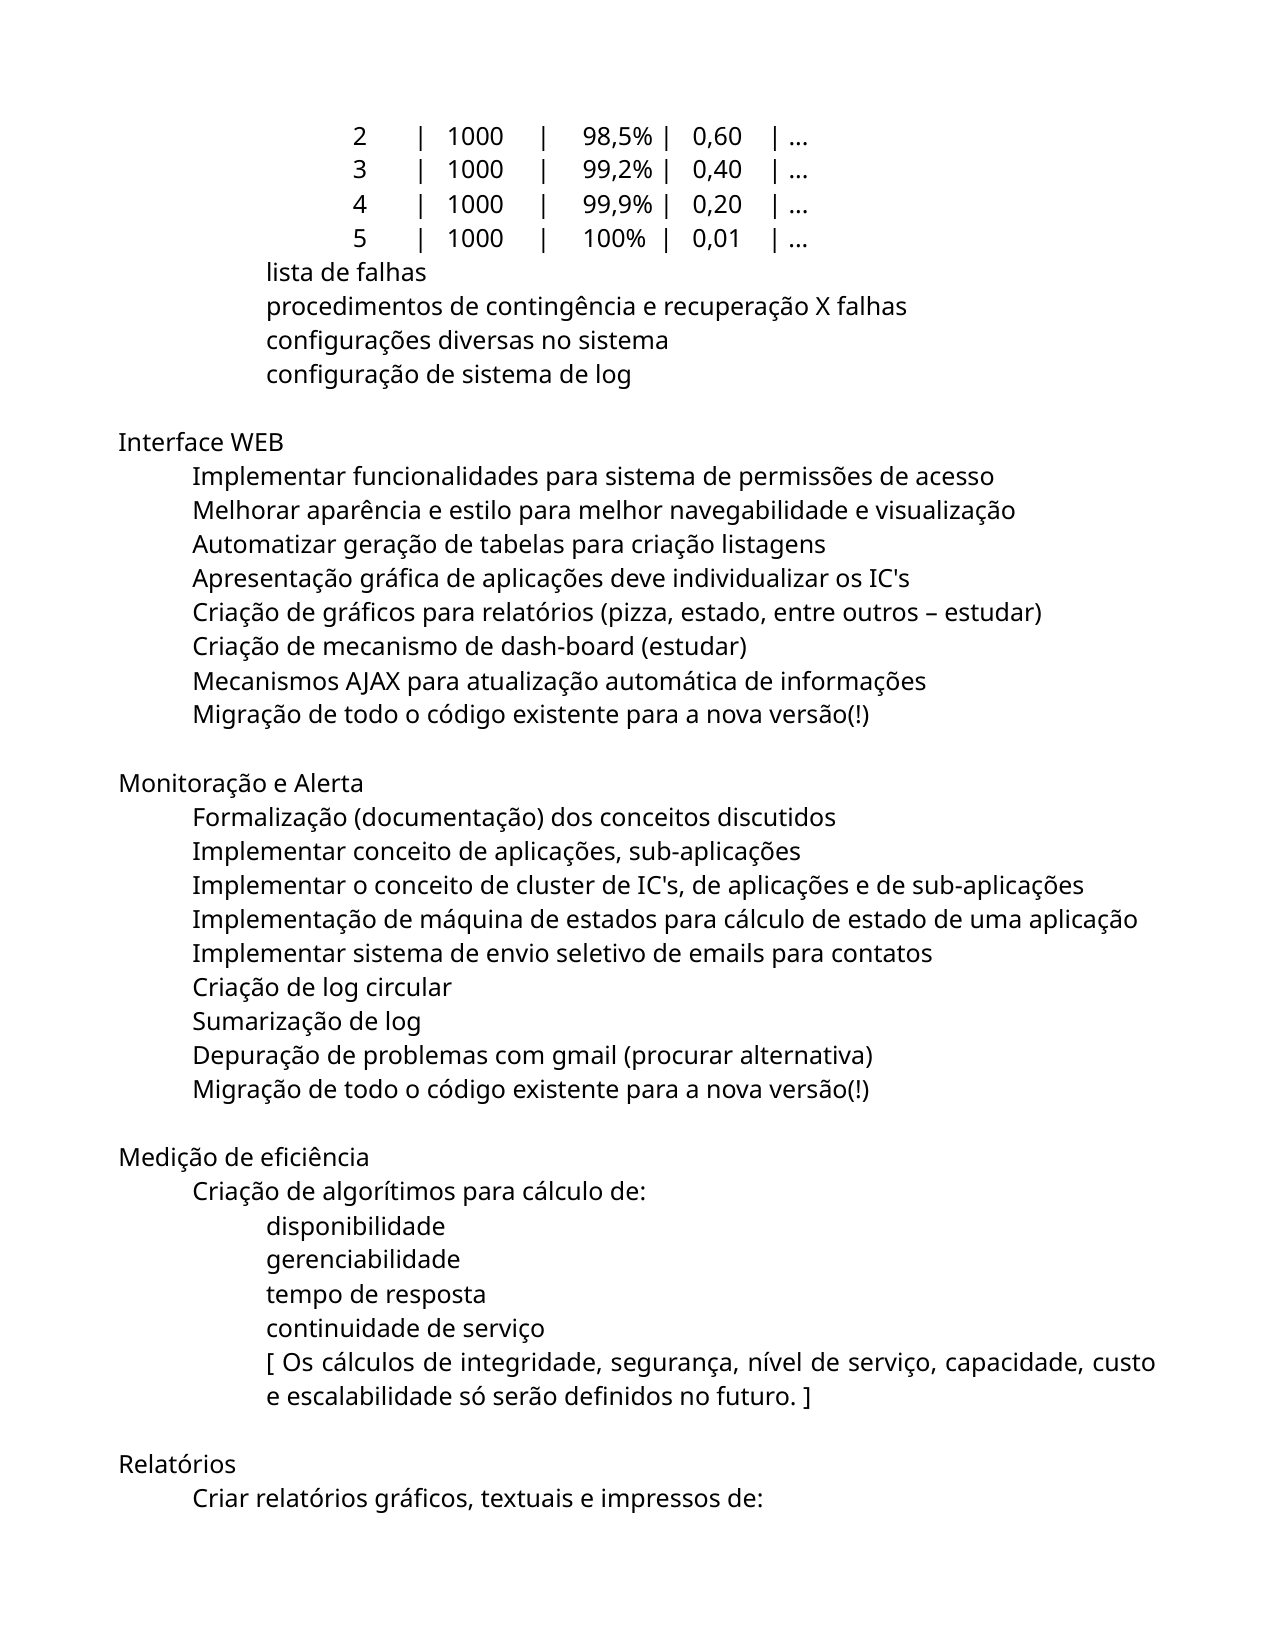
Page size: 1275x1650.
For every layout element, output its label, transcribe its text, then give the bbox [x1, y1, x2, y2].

text Sumarização de log [192, 1004, 1157, 1038]
text configurações diversas no sistema [266, 322, 1157, 357]
text Implementar conceito de aplicações, sub-aplicações [192, 833, 1157, 867]
text procedimentos de contingência e recuperação X falhas [266, 288, 1157, 322]
text Implementação de máquina de estados para cálculo de estado de uma aplicação [192, 902, 1157, 936]
text Implementar o conceito de cluster de IC's, de aplicações e de sub-aplicações [192, 867, 1157, 902]
text Monitoração e Alerta [118, 765, 1157, 799]
text disponibilidade [266, 1208, 1157, 1242]
text Migração de todo o código existente para a nova versão(!) [192, 1072, 1157, 1106]
text 3 | 1000 | 99,2% | 0,40 | ... [340, 152, 1157, 186]
text configuração de sistema de log [266, 357, 1157, 391]
text tempo de resposta [266, 1276, 1157, 1310]
text Criação de algorítimos para cálculo de: [192, 1174, 1157, 1208]
text Relatórios [118, 1447, 1157, 1481]
text Criação de mecanismo de dash-board (estudar) [192, 629, 1157, 663]
text Implementar sistema de envio seletivo de emails para contatos [192, 936, 1157, 970]
text Criação de log circular [192, 970, 1157, 1004]
text gerenciabilidade [266, 1242, 1157, 1276]
text 4 | 1000 | 99,9% | 0,20 | ... [340, 186, 1157, 220]
text Implementar funcionalidades para sistema de permissões de acesso [192, 459, 1157, 493]
text Melhorar aparência e estilo para melhor navegabilidade e visualização [192, 493, 1157, 527]
text continuidade de serviço [266, 1310, 1157, 1344]
text lista de falhas [266, 254, 1157, 288]
text Automatizar geração de tabelas para criação listagens [192, 527, 1157, 561]
text Formalização (documentação) dos conceitos discutidos [192, 799, 1157, 833]
text Mecanismos AJAX para atualização automática de informações [192, 663, 1157, 697]
text Depuração de problemas com gmail (procurar alternativa) [192, 1038, 1157, 1072]
text Medição de eficiência [118, 1140, 1157, 1174]
text Criação de gráficos para relatórios (pizza, estado, entre outros – estudar) [192, 595, 1157, 629]
text 5 | 1000 | 100% | 0,01 | ... [340, 220, 1157, 254]
text [ Os cálculos de integridade, segurança, nível de serviço, capacidade, custo e escalabilidade só serão definidos no futuro. ] [266, 1344, 1157, 1412]
text Criar relatórios gráficos, textuais e impressos de: [192, 1481, 1157, 1515]
text 2 | 1000 | 98,5% | 0,60 | ... [340, 118, 1157, 152]
text Interface WEB [118, 425, 1157, 459]
text Apresentação gráfica de aplicações deve individualizar os IC's [192, 561, 1157, 595]
text Migração de todo o código existente para a nova versão(!) [192, 697, 1157, 731]
